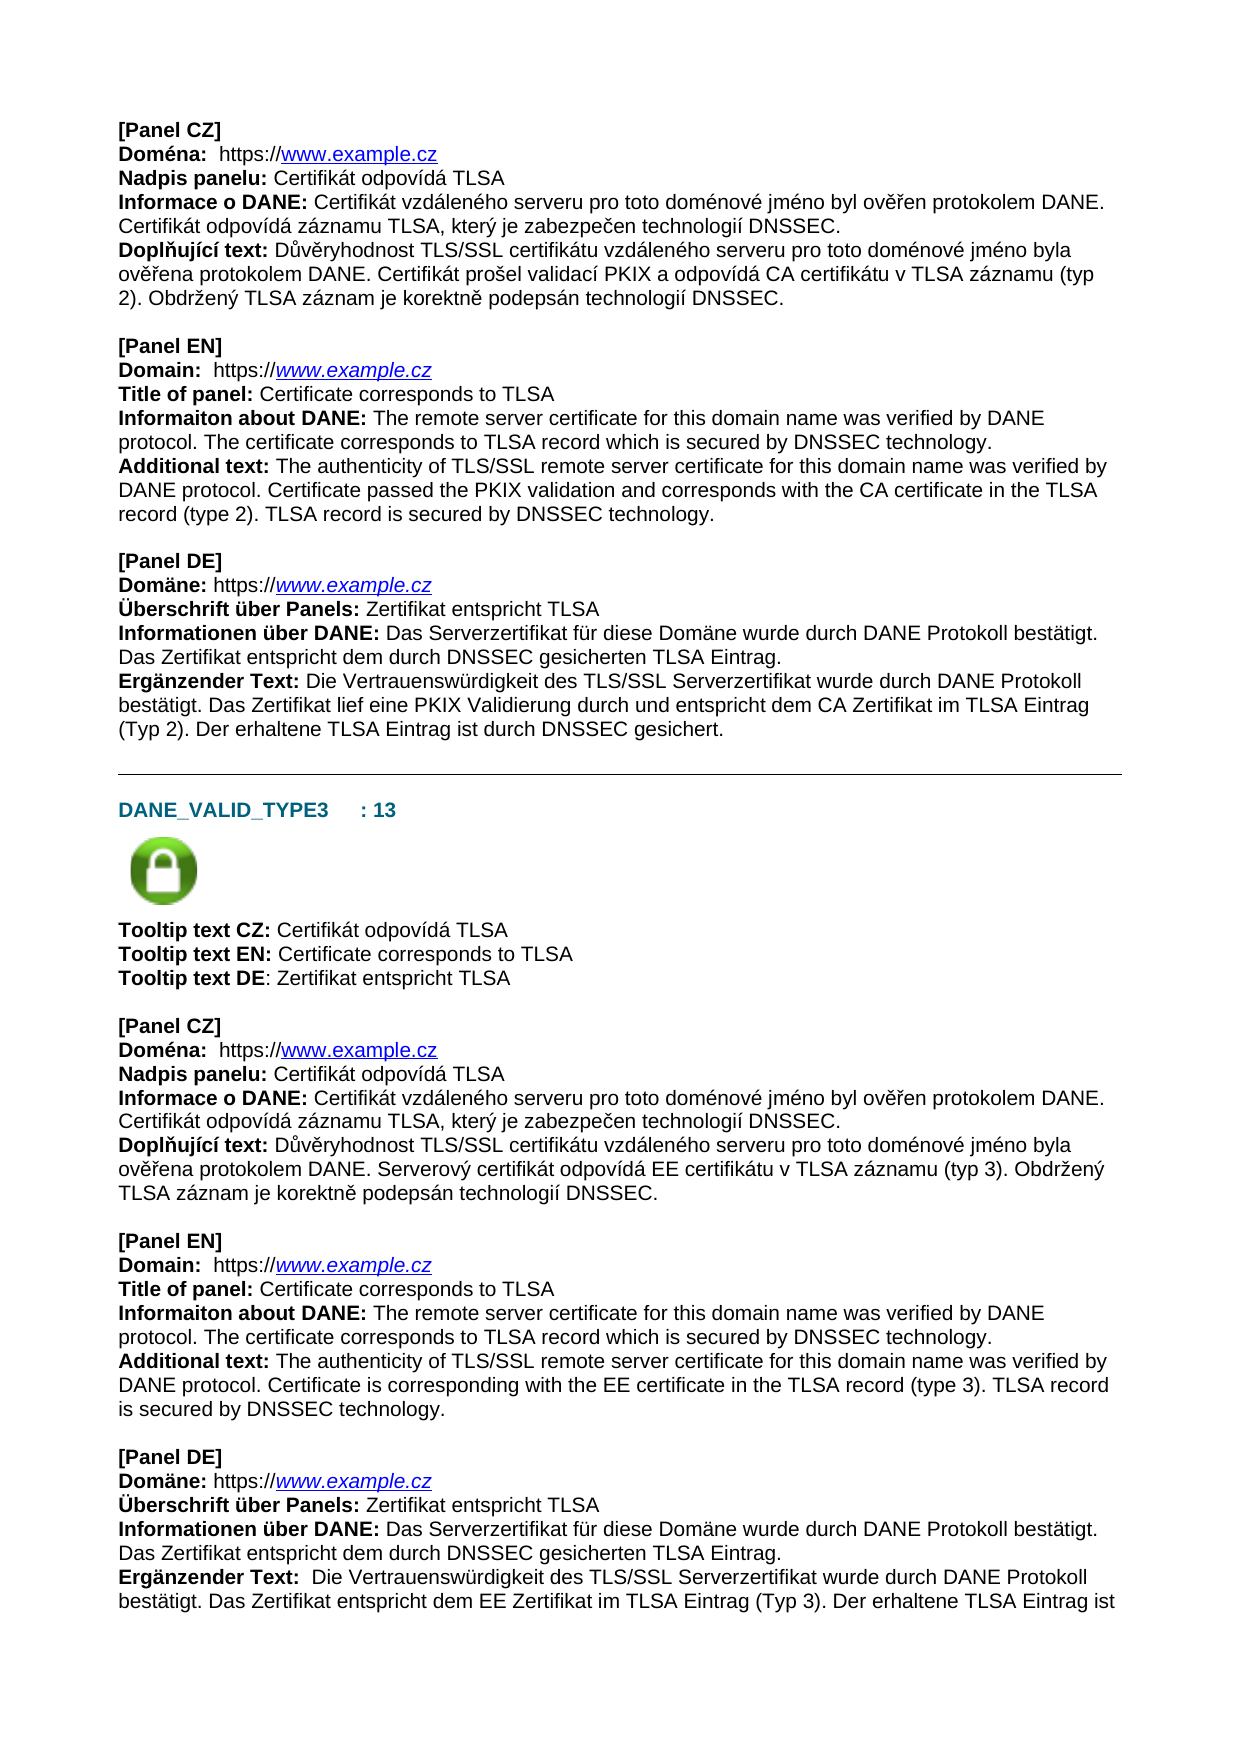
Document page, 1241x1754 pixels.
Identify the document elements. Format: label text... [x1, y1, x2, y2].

text Nadpis panelu: Certifikát odpovídá TLSA [118, 166, 1122, 190]
text Doména: https://www.example.cz [118, 142, 1122, 166]
text Informace o DANE: Certifikát vzdáleného serveru pro toto doménové jméno byl ověřen protokolem DANE. Certifikát odpovídá záznamu TLSA, který je zabezpečen technologií DNSSEC. [118, 1085, 1122, 1133]
text [Panel CZ] [118, 1013, 1122, 1037]
text DANE_VALID_TYPE3 : 13 [118, 798, 1122, 822]
text Doména: https://www.example.cz [118, 1037, 1122, 1061]
text Nadpis panelu: Certifikát odpovídá TLSA [118, 1061, 1122, 1085]
text [Panel EN] [118, 334, 1122, 358]
text Title of panel: Certificate corresponds to TLSA [118, 1277, 1122, 1301]
text Ergänzender Text: Die Vertrauenswürdigkeit des TLS/SSL Serverzertifikat wurde durch DANE Protokoll bestätigt. Das Zertifikat lief eine PKIX Validierung durch und entspricht dem CA Zertifikat im TLSA Eintrag (Typ 2). Der erhaltene TLSA Eintrag ist durch DNSSEC gesichert. [118, 669, 1122, 741]
text Additional text: The authenticity of TLS/SSL remote server certificate for this domain name was verified by DANE protocol. Certificate passed the PKIX validation and corresponds with the CA certificate in the TLSA record (type 2). TLSA record is secured by DNSSEC technology. [118, 453, 1122, 525]
text Title of panel: Certificate corresponds to TLSA [118, 382, 1122, 406]
text [Panel CZ] [118, 118, 1122, 142]
text Additional text: The authenticity of TLS/SSL remote server certificate for this domain name was verified by DANE protocol. Certificate is corresponding with the EE certificate in the TLSA record (type 3). TLSA record is secured by DNSSEC technology. [118, 1349, 1122, 1421]
text Tooltip text DE: Zertifikat entspricht TLSA [118, 966, 1122, 989]
text Tooltip text CZ: Certifikát odpovídá TLSA [118, 918, 1122, 942]
text Domain: https://www.example.cz [118, 1253, 1122, 1277]
text Informationen über DANE: Das Serverzertifikat für diese Domäne wurde durch DANE Protokoll bestätigt. Das Zertifikat entspricht dem durch DNSSEC gesicherten TLSA Eintrag. [118, 1517, 1122, 1564]
text Domäne: https://www.example.cz [118, 573, 1122, 597]
text [Panel DE] [118, 549, 1122, 573]
picture [130, 837, 198, 905]
text Überschrift über Panels: Zertifikat entspricht TLSA [118, 1493, 1122, 1517]
text Domain: https://www.example.cz [118, 358, 1122, 382]
text Informaiton about DANE: The remote server certificate for this domain name was verified by DANE protocol. The certificate corresponds to TLSA record which is secured by DNSSEC technology. [118, 406, 1122, 453]
text [Panel DE] [118, 1445, 1122, 1469]
text Ergänzender Text: Die Vertrauenswürdigkeit des TLS/SSL Serverzertifikat wurde durch DANE Protokoll bestätigt. Das Zertifikat entspricht dem EE Zertifikat im TLSA Eintrag (Typ 3). Der erhaltene TLSA Eintrag ist [118, 1564, 1122, 1612]
text Informationen über DANE: Das Serverzertifikat für diese Domäne wurde durch DANE Protokoll bestätigt. Das Zertifikat entspricht dem durch DNSSEC gesicherten TLSA Eintrag. [118, 621, 1122, 669]
text Doplňující text: Důvěryhodnost TLS/SSL certifikátu vzdáleného serveru pro toto doménové jméno byla ověřena protokolem DANE. Certifikát prošel validací PKIX a odpovídá CA certifikátu v TLSA záznamu (typ 2). Obdržený TLSA záznam je korektně podepsán technologií DNSSEC. [118, 238, 1122, 310]
text [Panel EN] [118, 1229, 1122, 1253]
text Informaiton about DANE: The remote server certificate for this domain name was verified by DANE protocol. The certificate corresponds to TLSA record which is secured by DNSSEC technology. [118, 1301, 1122, 1349]
text Informace o DANE: Certifikát vzdáleného serveru pro toto doménové jméno byl ověřen protokolem DANE. Certifikát odpovídá záznamu TLSA, který je zabezpečen technologií DNSSEC. [118, 190, 1122, 238]
text Doplňující text: Důvěryhodnost TLS/SSL certifikátu vzdáleného serveru pro toto doménové jméno byla ověřena protokolem DANE. Serverový certifikát odpovídá EE certifikátu v TLSA záznamu (typ 3). Obdržený TLSA záznam je korektně podepsán technologií DNSSEC. [118, 1133, 1122, 1205]
text Tooltip text EN: Certificate corresponds to TLSA [118, 942, 1122, 966]
text Überschrift über Panels: Zertifikat entspricht TLSA [118, 597, 1122, 621]
text Domäne: https://www.example.cz [118, 1469, 1122, 1493]
